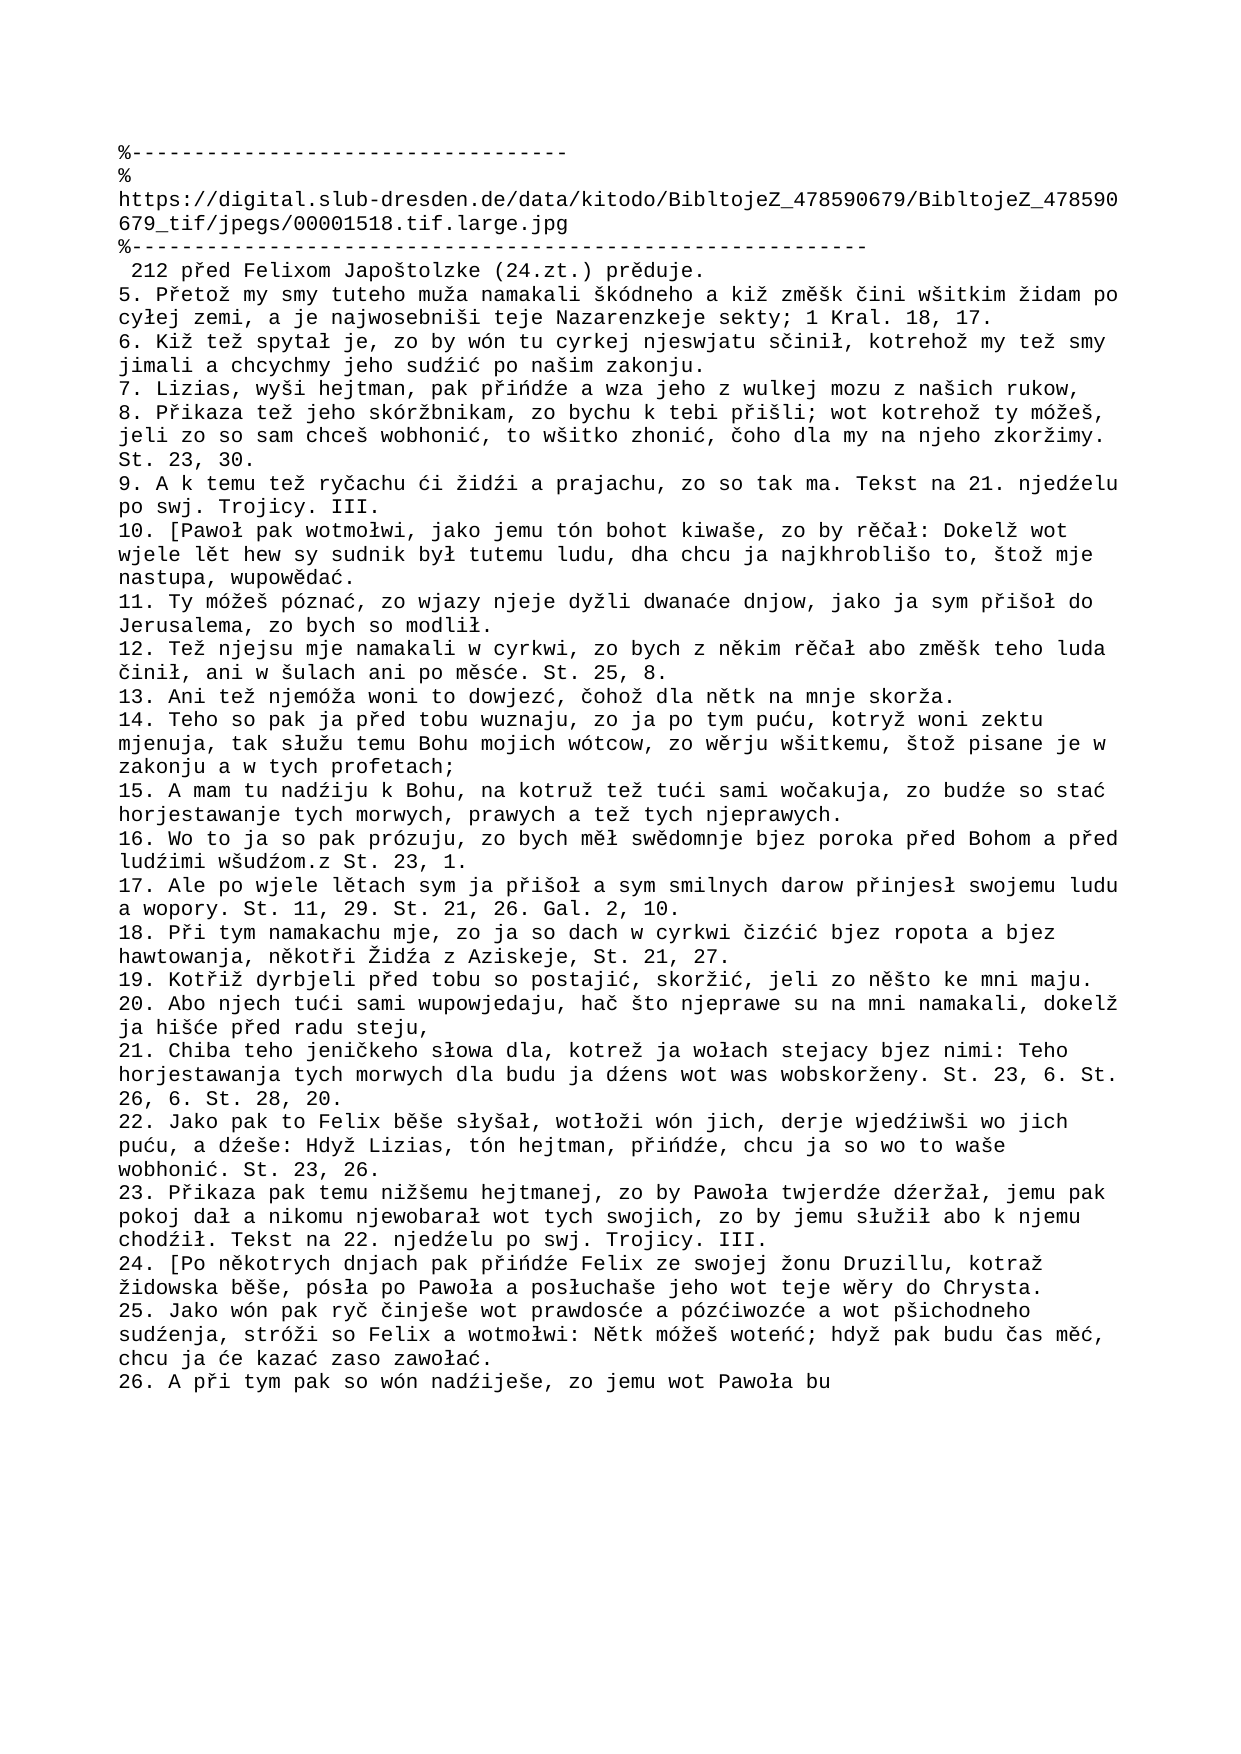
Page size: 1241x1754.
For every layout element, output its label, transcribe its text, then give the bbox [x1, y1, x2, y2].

text % https://digital.slub-dresden.de/data/kitodo/BibltojeZ_478590679/BibltojeZ_478590679_tif/jpegs/00001518.tif.large.jpg [118, 165, 1122, 236]
text 17. Ale po wjele lětach sym ja přišoł a sym smilnych darow přinjesł swojemu ludu a wopory. St. 11, 29. St. 21, 26. Gal. 2, 10. [118, 875, 1122, 922]
text 15. A mam tu nadźiju k Bohu, na kotruž tež tući sami wočakuja, zo budźe so stać horjestawanje tych morwych, prawych a tež tych njeprawych. [118, 780, 1122, 827]
text 14. Teho so pak ja před tobu wuznaju, zo ja po tym puću, kotryž woni zektu mjenuja, tak słužu temu Bohu mojich wótcow, zo wěrju wšitkemu, štož pisane je w zakonju a w tych profetach; [118, 709, 1122, 780]
text 20. Abo njech tući sami wupowjedaju, hač što njeprawe su na mni namakali, dokelž ja hišće před radu steju, [118, 993, 1122, 1040]
text 16. Wo to ja so pak prózuju, zo bych měł swědomnje bjez poroka před Bohom a před ludźimi wšudźom.z St. 23, 1. [118, 827, 1122, 875]
text 12. Tež njejsu mje namakali w cyrkwi, zo bych z někim rěčał abo změšk teho luda činił, ani w šulach ani po měsće. St. 25, 8. [118, 638, 1122, 686]
text 25. Jako wón pak ryč činješe wot prawdosće a pózćiwozće a wot pšichodneho sudźenja, stróži so Felix a wotmołwi: Nětk móžeš woteńć; hdyž pak budu čas měć, chcu ja će kazać zaso zawołać. [118, 1300, 1122, 1371]
text 8. Přikaza tež jeho skóržbnikam, zo bychu k tebi přišli; wot kotrehož ty móžeš, jeli zo so sam chceš wobhonić, to wšitko zhonić, čoho dla my na njeho zkoržimy. St. 23, 30. [118, 402, 1122, 473]
text %----------------------------------- [118, 142, 1122, 165]
text 19. Kotřiž dyrbjeli před tobu so postajić, skoržić, jeli zo něšto ke mni maju. [118, 969, 1122, 993]
text 24. [Po někotrych dnjach pak přińdźe Felix ze swojej žonu Druzillu, kotraž židowska běše, pósła po Pawoła a posłuchaše jeho wot teje wěry do Chrysta. [118, 1253, 1122, 1300]
text 10. [Pawoł pak wotmołwi, jako jemu tón bohot kiwaše, zo by rěčał: Dokelž wot wjele lět hew sy sudnik był tutemu ludu, dha chcu ja najkhroblišo to, štož mje nastupa, wupowědać. [118, 520, 1122, 591]
text 13. Ani tež njemóža woni to dowjezć, čohož dla nětk na mnje skorža. [118, 686, 1122, 709]
text 9. A k temu tež ryčachu ći židźi a prajachu, zo so tak ma. Tekst na 21. njedźelu po swj. Trojicy. III. [118, 473, 1122, 520]
text 21. Chiba teho jeničkeho słowa dla, kotrež ja wołach stejacy bjez nimi: Teho horjestawanja tych morwych dla budu ja dźens wot was wobskorženy. St. 23, 6. St. 26, 6. St. 28, 20. [118, 1040, 1122, 1111]
text 6. Kiž tež spytał je, zo by wón tu cyrkej njeswjatu sčinił, kotrehož my tež smy jimali a chcychmy jeho sudźić po našim zakonju. [118, 331, 1122, 378]
text 23. Přikaza pak temu nižšemu hejtmanej, zo by Pawoła twjerdźe dźeržał, jemu pak pokoj dał a nikomu njewobarał wot tych swojich, zo by jemu słužił abo k njemu chodźił. Tekst na 22. njedźelu po swj. Trojicy. III. [118, 1182, 1122, 1253]
text 7. Lizias, wyši hejtman, pak přińdźe a wza jeho z wulkej mozu z našich rukow, [118, 378, 1122, 402]
text 22. Jako pak to Felix běše słyšał, wotłoži wón jich, derje wjedźiwši wo jich puću, a dźeše: Hdyž Lizias, tón hejtman, přińdźe, chcu ja so wo to waše wobhonić. St. 23, 26. [118, 1111, 1122, 1182]
text 18. Při tym namakachu mje, zo ja so dach w cyrkwi čizćić bjez ropota a bjez hawtowanja, někotři Židźa z Aziskeje, St. 21, 27. [118, 922, 1122, 969]
text 26. A při tym pak so wón nadźiješe, zo jemu wot Pawoła bu [118, 1371, 1122, 1395]
text 212 před Felixom Japoštolzke (24.zt.) prěduje. [118, 260, 1122, 284]
text 5. Přetož my smy tuteho muža namakali škódneho a kiž změšk čini wšitkim židam po cyłej zemi, a je najwosebniši teje Nazarenzkeje sekty; 1 Kral. 18, 17. [118, 284, 1122, 331]
text %----------------------------------------------------------- [118, 236, 1122, 260]
text 11. Ty móžeš póznać, zo wjazy njeje dyžli dwanaće dnjow, jako ja sym přišoł do Jerusalema, zo bych so modlił. [118, 591, 1122, 638]
